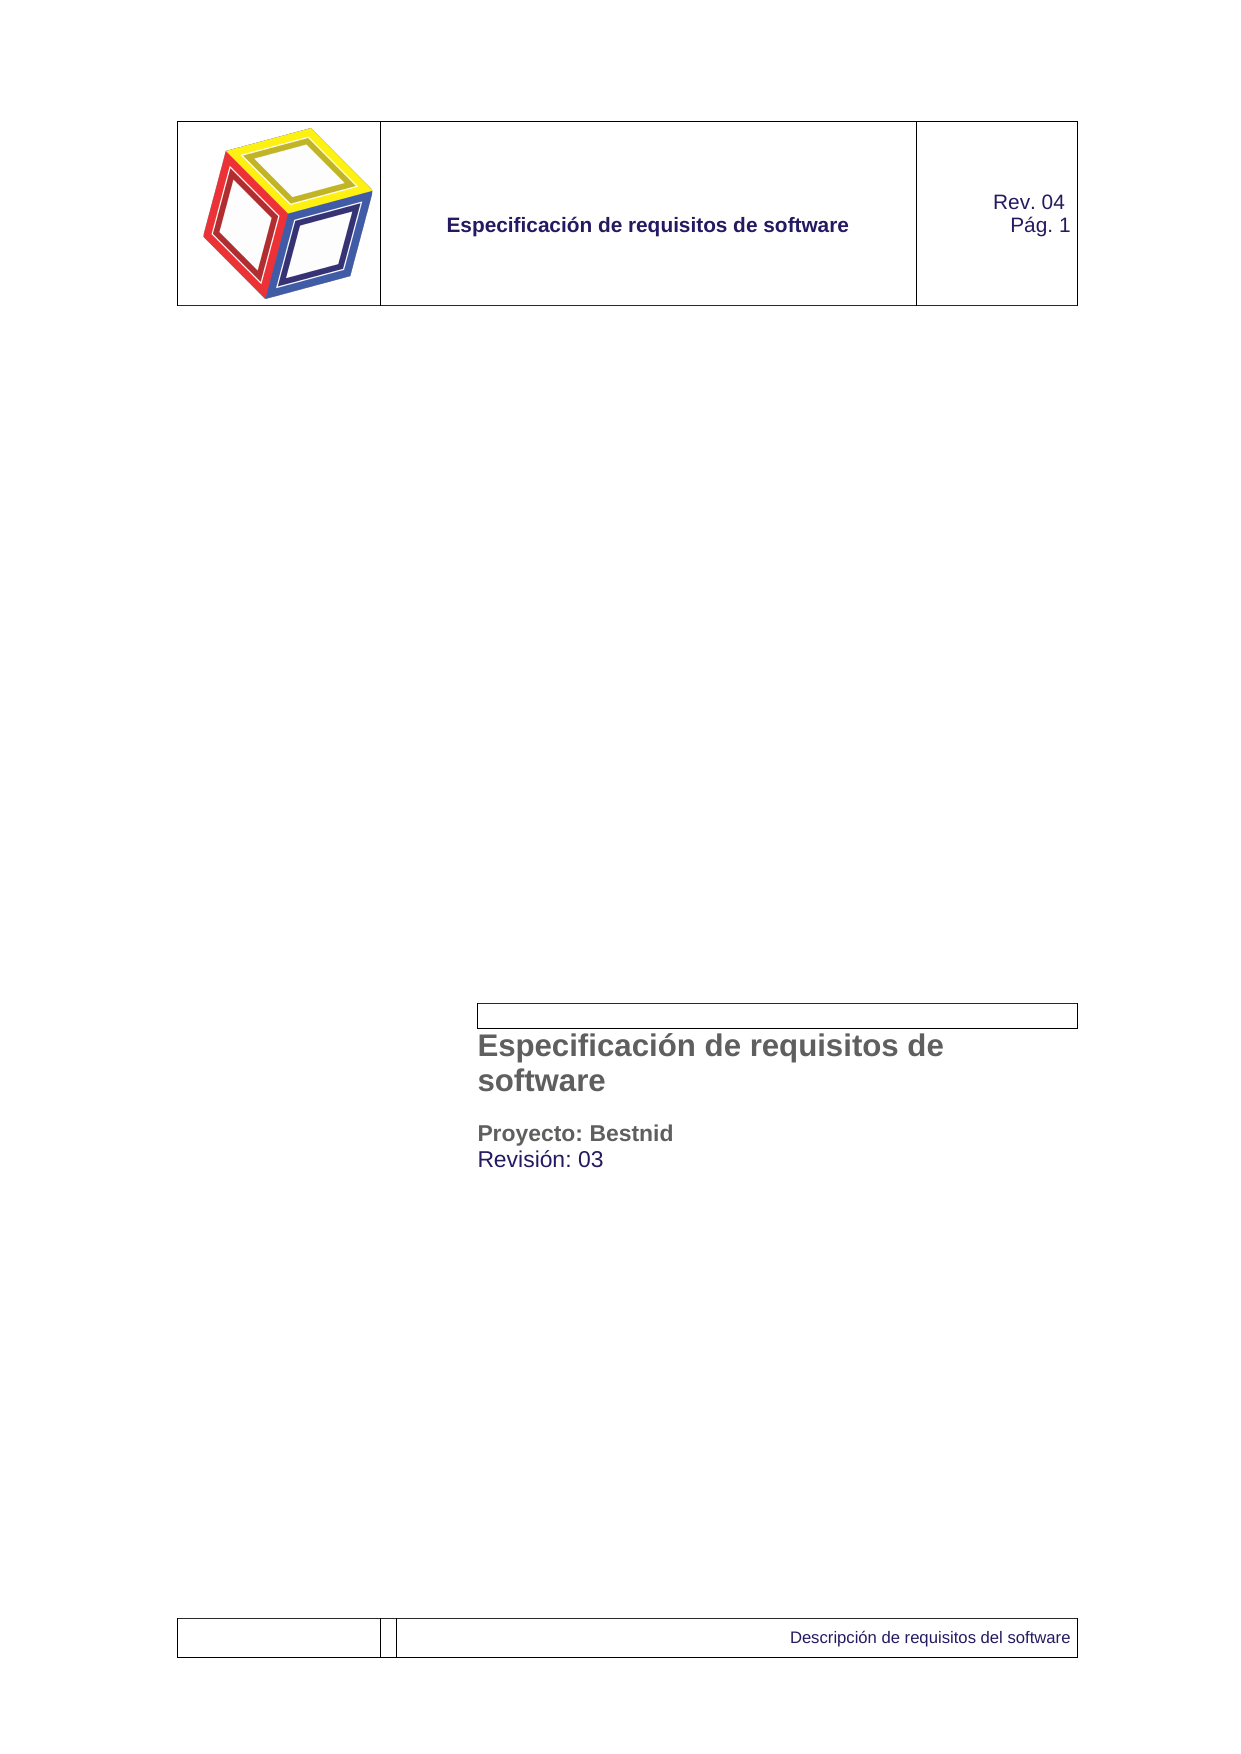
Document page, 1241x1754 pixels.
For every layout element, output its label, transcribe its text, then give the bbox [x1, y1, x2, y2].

text Revisión: 03 [477, 1147, 1063, 1172]
picture [203, 128, 373, 299]
text Especificación de requisitos de software [477, 1029, 1063, 1098]
table_header [478, 1004, 1077, 1027]
text Proyecto: Bestnid [477, 1121, 1063, 1147]
